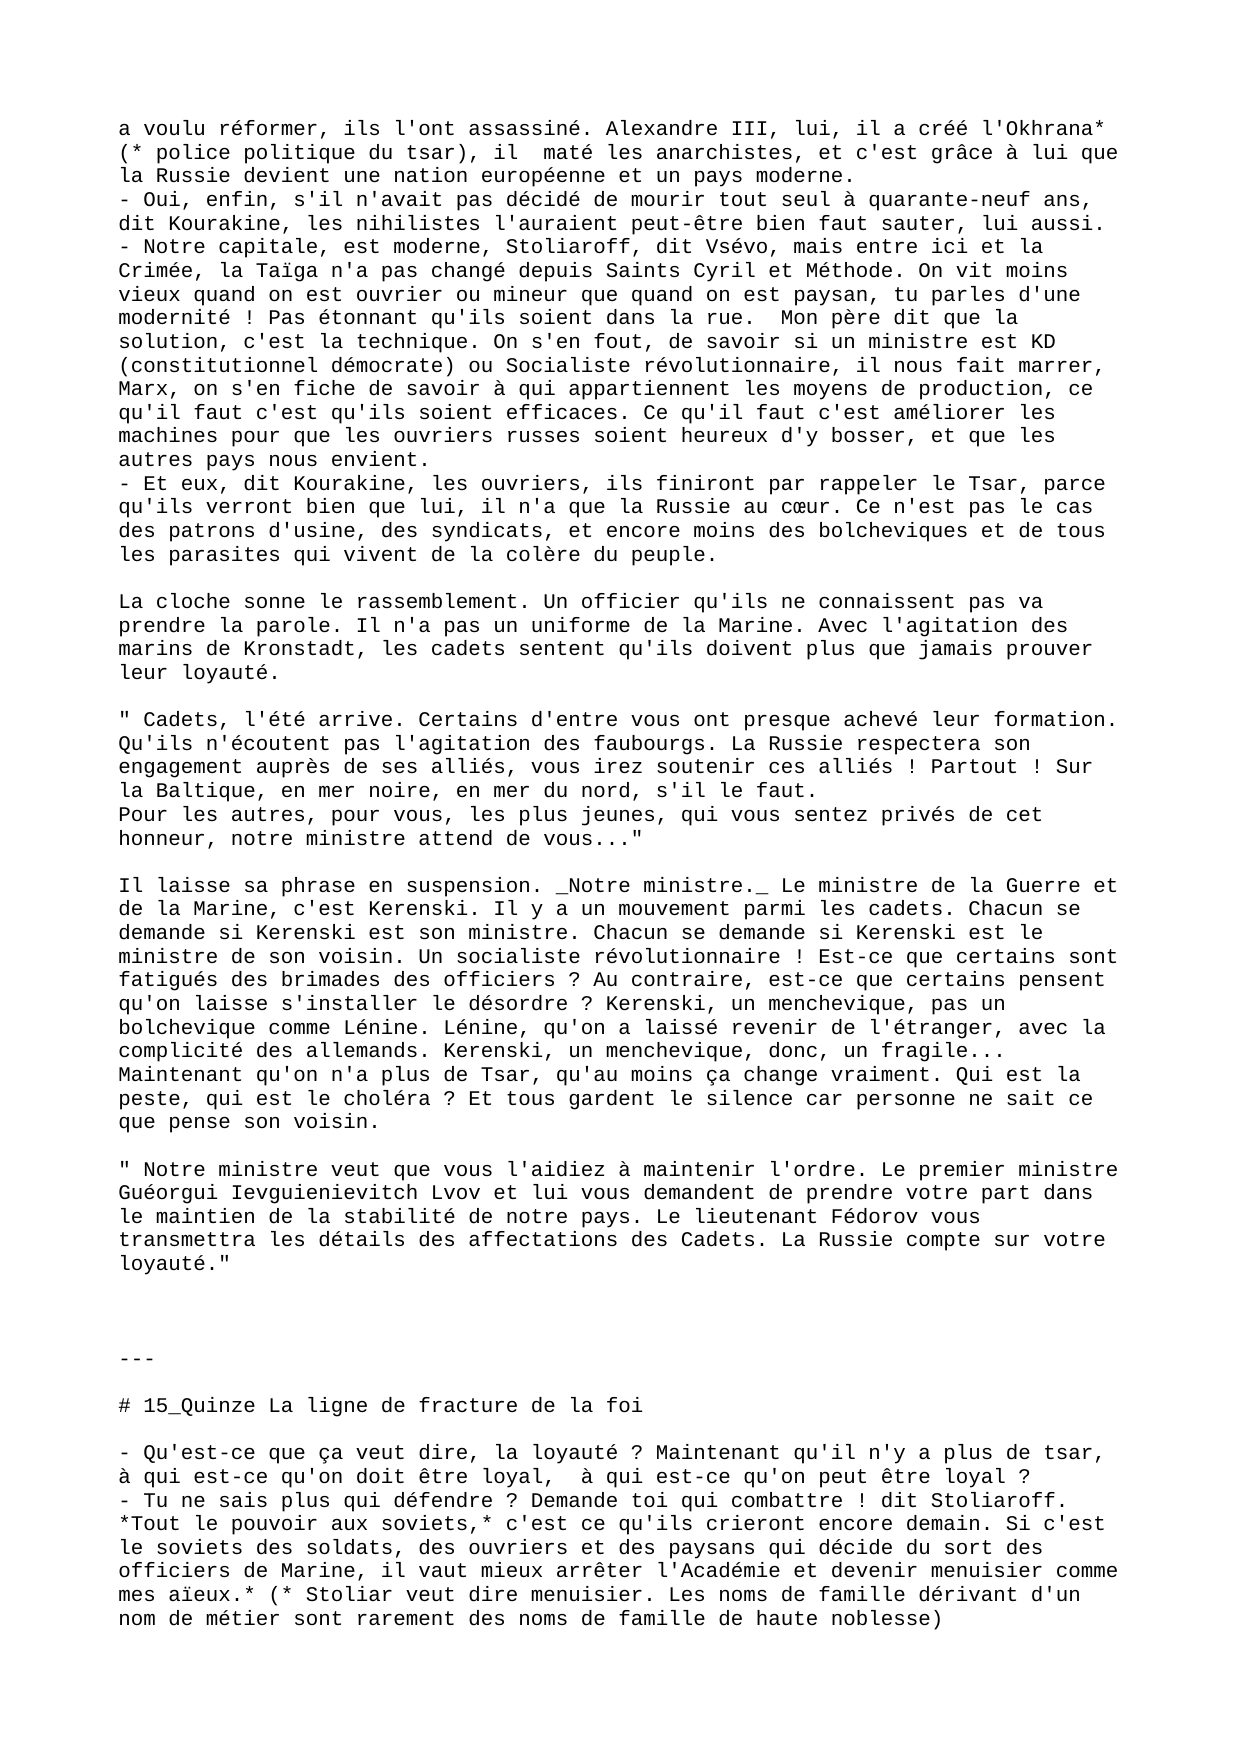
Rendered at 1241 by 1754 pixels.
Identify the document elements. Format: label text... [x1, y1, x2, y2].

text Pour les autres, pour vous, les plus jeunes, qui vous sentez privés de cet honneur, notre ministre attend de vous..." [118, 804, 1122, 851]
text - Et eux, dit Kourakine, les ouvriers, ils finiront par rappeler le Tsar, parce qu'ils verront bien que lui, il n'a que la Russie au cœur. Ce n'est pas le cas des patrons d'usine, des syndicats, et encore moins des bolcheviques et de tous les parasites qui vivent de la colère du peuple. [118, 473, 1122, 567]
text - Tu ne sais plus qui défendre ? Demande toi qui combattre ! dit Stoliaroff. *Tout le pouvoir aux soviets,* c'est ce qu'ils crieront encore demain. Si c'est le soviets des soldats, des ouvriers et des paysans qui décide du sort des officiers de Marine, il vaut mieux arrêter l'Académie et devenir menuisier comme mes aïeux.* (* Stoliar veut dire menuisier. Les noms de famille dérivant d'un nom de métier sont rarement des noms de famille de haute noblesse) [118, 1489, 1122, 1631]
text # 15_Quinze La ligne de fracture de la foi [118, 1395, 1122, 1419]
text La cloche sonne le rassemblement. Un officier qu'ils ne connaissent pas va prendre la parole. Il n'a pas un uniforme de la Marine. Avec l'agitation des marins de Kronstadt, les cadets sentent qu'ils doivent plus que jamais prouver leur loyauté. [118, 591, 1122, 686]
text --- [118, 1348, 1122, 1371]
text " Notre ministre veut que vous l'aidiez à maintenir l'ordre. Le premier ministre Guéorgui Ievguienievitch Lvov et lui vous demandent de prendre votre part dans le maintien de la stabilité de notre pays. Le lieutenant Fédorov vous transmettra les détails des affectations des Cadets. La Russie compte sur votre loyauté." [118, 1158, 1122, 1277]
text - Oui, enfin, s'il n'avait pas décidé de mourir tout seul à quarante-neuf ans, dit Kourakine, les nihilistes l'auraient peut-être bien faut sauter, lui aussi. [118, 189, 1122, 236]
text - Qu'est-ce que ça veut dire, la loyauté ? Maintenant qu'il n'y a plus de tsar, à qui est-ce qu'on doit être loyal, à qui est-ce qu'on peut être loyal ? [118, 1442, 1122, 1489]
text " Cadets, l'été arrive. Certains d'entre vous ont presque achevé leur formation. Qu'ils n'écoutent pas l'agitation des faubourgs. La Russie respectera son engagement auprès de ses alliés, vous irez soutenir ces alliés ! Partout ! Sur la Baltique, en mer noire, en mer du nord, s'il le faut. [118, 709, 1122, 804]
text - Notre capitale, est moderne, Stoliaroff, dit Vsévo, mais entre ici et la Crimée, la Taïga n'a pas changé depuis Saints Cyril et Méthode. On vit moins vieux quand on est ouvrier ou mineur que quand on est paysan, tu parles d'une modernité ! Pas étonnant qu'ils soient dans la rue. Mon père dit que la solution, c'est la technique. On s'en fout, de savoir si un ministre est KD (constitutionnel démocrate) ou Socialiste révolutionnaire, il nous fait marrer, Marx, on s'en fiche de savoir à qui appartiennent les moyens de production, ce qu'il faut c'est qu'ils soient efficaces. Ce qu'il faut c'est améliorer les machines pour que les ouvriers russes soient heureux d'y bosser, et que les autres pays nous envient. [118, 236, 1122, 473]
text a voulu réformer, ils l'ont assassiné. Alexandre III, lui, il a créé l'Okhrana* (* police politique du tsar), il maté les anarchistes, et c'est grâce à lui que la Russie devient une nation européenne et un pays moderne. [118, 118, 1122, 189]
text Il laisse sa phrase en suspension. _Notre ministre._ Le ministre de la Guerre et de la Marine, c'est Kerenski. Il y a un mouvement parmi les cadets. Chacun se demande si Kerenski est son ministre. Chacun se demande si Kerenski est le ministre de son voisin. Un socialiste révolutionnaire ! Est-ce que certains sont fatigués des brimades des officiers ? Au contraire, est-ce que certains pensent qu'on laisse s'installer le désordre ? Kerenski, un menchevique, pas un bolchevique comme Lénine. Lénine, qu'on a laissé revenir de l'étranger, avec la complicité des allemands. Kerenski, un menchevique, donc, un fragile... Maintenant qu'on n'a plus de Tsar, qu'au moins ça change vraiment. Qui est la peste, qui est le choléra ? Et tous gardent le silence car personne ne sait ce que pense son voisin. [118, 875, 1122, 1135]
